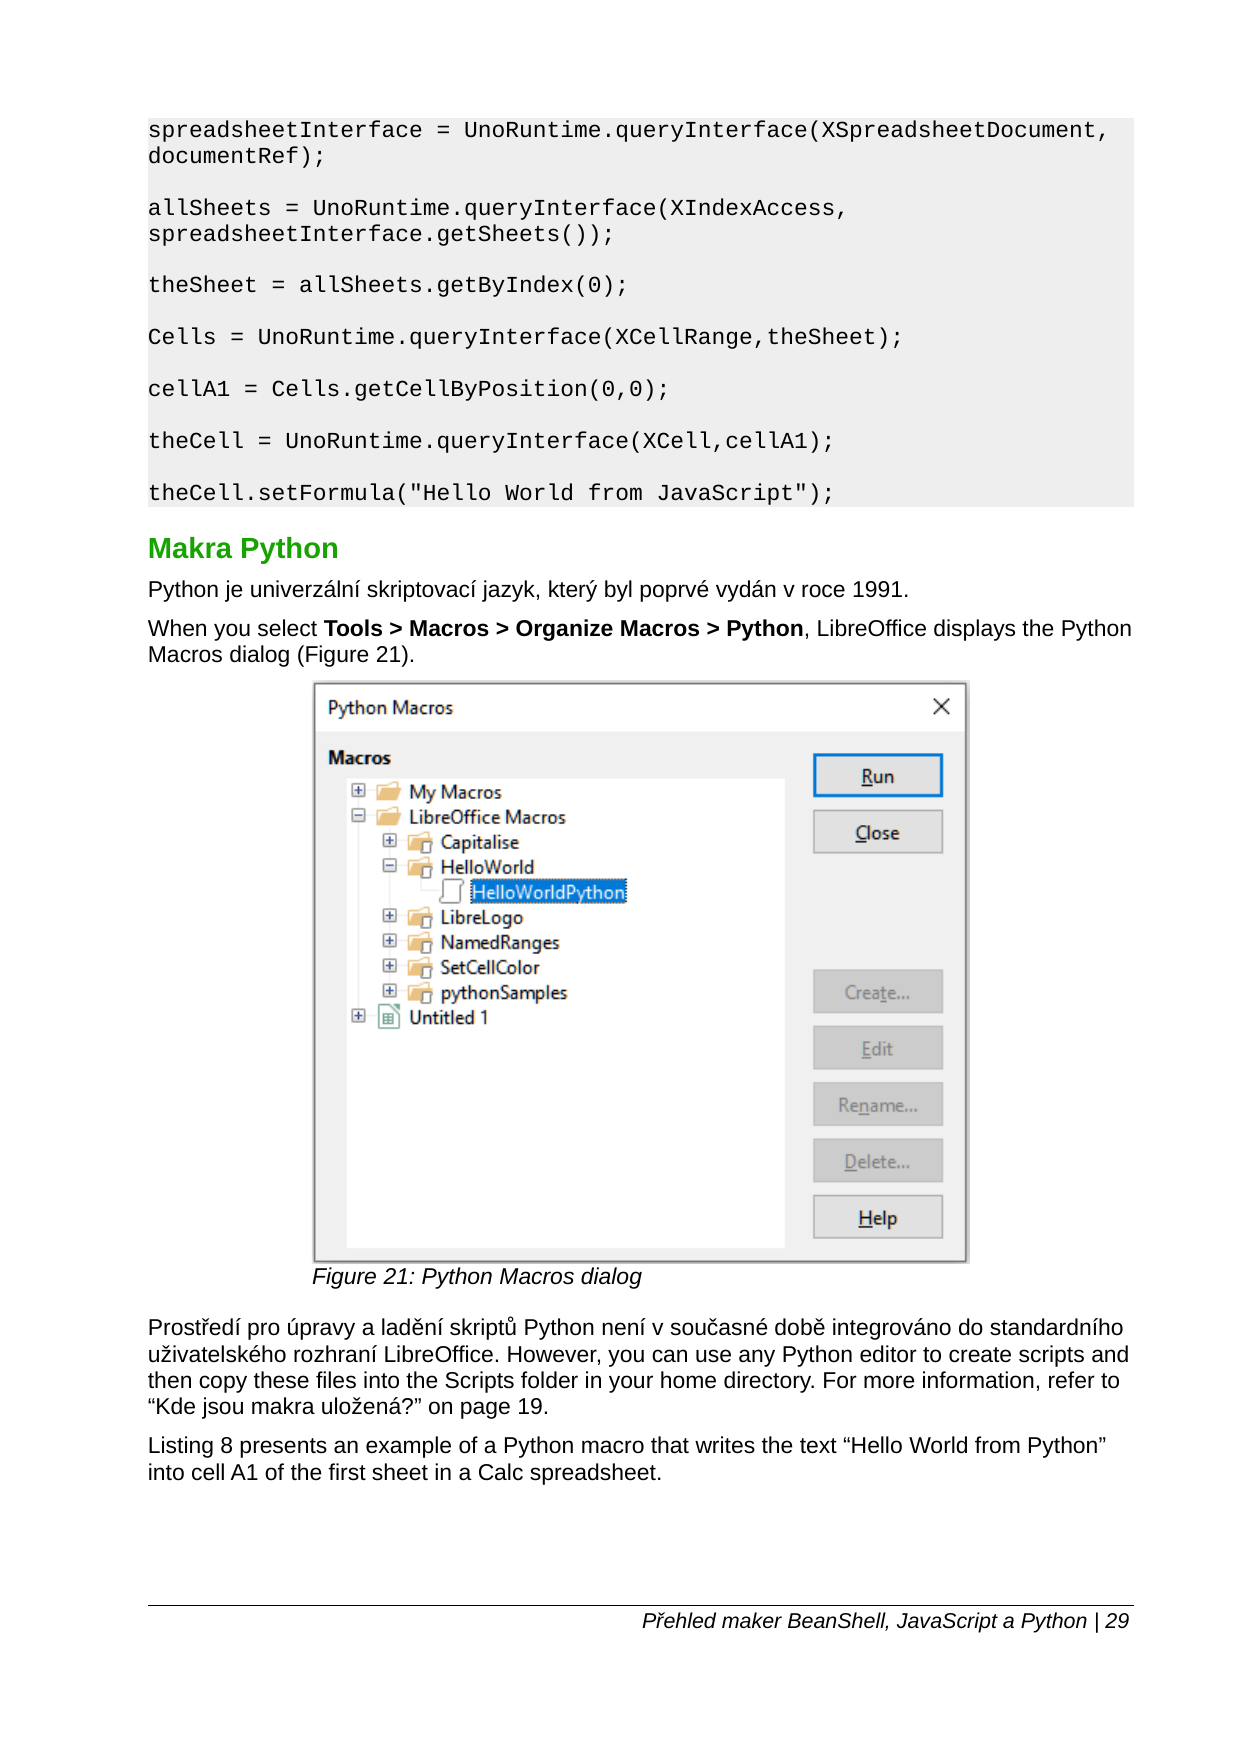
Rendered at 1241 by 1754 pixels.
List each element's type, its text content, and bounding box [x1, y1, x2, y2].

picture [311, 680, 970, 1264]
text Figure 21: Python Macros dialog [312, 1264, 970, 1289]
subtitle Makra Python [148, 531, 1134, 564]
text Prostředí pro úpravy a ladění skriptů Python není v současné době integrováno do standardního uživatelského rozhraní LibreOffice. However, you can use any Python editor to create scripts and then copy these files into the Scripts folder in your home directory. For more information, refer to “Where are macros stored?” on page 18. [148, 1314, 1134, 1419]
text When you select Tools > Macros > Organize Macros > Python, LibreOffice displays the Python Macros dialog (Figure 21). [148, 615, 1134, 668]
text Python je univerzální skriptovací jazyk, který byl poprvé vydán v roce 1991. [148, 576, 1134, 602]
text Listing 8 presents an example of a Python macro that writes the text “Hello World from Python” into cell A1 of the first sheet in a Calc spreadsheet. [148, 1432, 1134, 1485]
text spreadsheetInterface = UnoRuntime.queryInterface(XSpreadsheetDocument, documentRef); allSheets = UnoRuntime.queryInterface(XIndexAccess, spreadsheetInterface.getSheets()); theSheet = allSheets.getByIndex(0); Cells = UnoRuntime.queryInterface(XCellRange,theSheet); cellA1 = Cells.getCellByPosition(0,0); theCell = UnoRuntime.queryInterface(XCell,cellA1); theCell.setFormula("Hello World from JavaScript"); [148, 118, 1134, 507]
